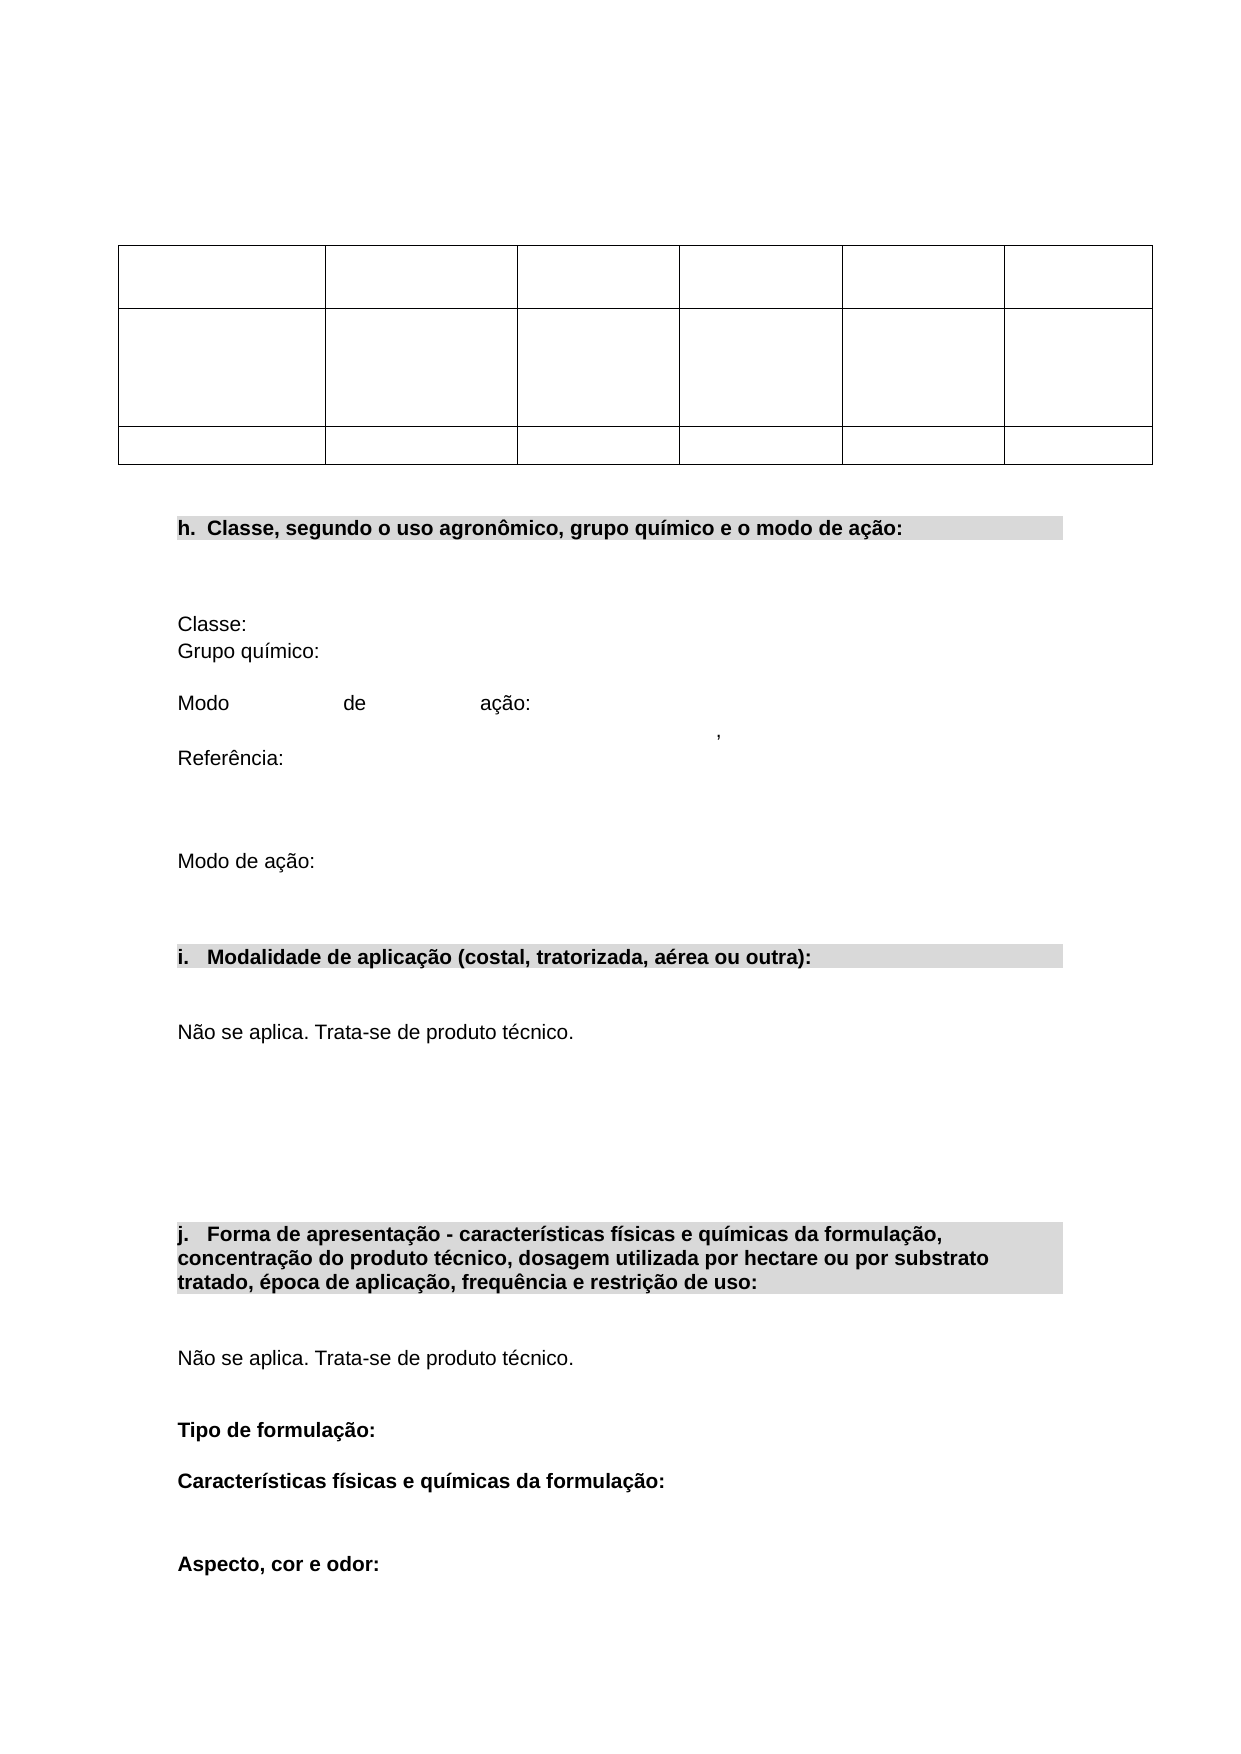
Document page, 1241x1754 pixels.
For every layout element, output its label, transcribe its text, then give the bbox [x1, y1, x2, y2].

text Não se aplica. Trata-se de produto técnico. [177, 1346, 1063, 1369]
text </if> [177, 801, 1063, 825]
table_cell [680, 427, 842, 464]
table_cell [326, 427, 517, 464]
text <insert_html(inf)> [177, 1119, 1063, 1143]
text Características físicas e químicas da formulação: [177, 1469, 1063, 1493]
table_cell <cqq.max_concentration> <cqq.uom_id.name> [843, 309, 1004, 426]
text <for each="inf in informations(o, 'Modalidade de aplicação','approved')"> [177, 1092, 1063, 1116]
text <if test="o.type=='formulated_product'"> [177, 1068, 1063, 1092]
text <if test="o.type=='formulated_product'"> [177, 825, 1063, 849]
text <for each="study in studies(o, 'Estado Físico, aspecto, cor e odor')"> [177, 1496, 1063, 1520]
table_cell [680, 246, 842, 308]
table_cell <cqq.ingredient_function_id.name> [326, 309, 517, 426]
table_cell [843, 427, 1004, 464]
list Modalidade de aplicação (costal, tratorizada, aérea ou outra): [177, 944, 1063, 968]
list <if test="o.type=='technical_product'"> [177, 1322, 1063, 1346]
table_cell [1005, 246, 1152, 308]
list <if test="o.type=='technical_product'"> [177, 996, 1063, 1020]
text Referência: <for each="inf in informations(o, 'Referência RT II, item H','approved')"><insert_html(inf)></for> [177, 746, 1063, 797]
text </if> [177, 1369, 1063, 1393]
text Modo de ação: <o.mode_of_action> [177, 849, 1063, 873]
text </if> [177, 873, 1063, 897]
text Aspecto, cor e odor: <insert_html(study.result_pt)> [177, 1551, 1063, 1575]
list <if test="o.type=='technical_product'"> [177, 667, 1063, 691]
table_cell <cqq.declared_concentration> <cqq.uom_id.name> [518, 309, 679, 426]
table_cell [326, 246, 517, 308]
list Forma de apresentação - características físicas e químicas da formulação, concentração do produto técnico, dosagem utilizada por hectare ou por substrato tratado, época de aplicação, frequência e restrição de uso: [177, 1222, 1063, 1294]
text Tipo de formulação: <o.formulation_type_id.name> [177, 1417, 1063, 1441]
text <if test="o.type=='formulated_product'"> [177, 1393, 1063, 1417]
text </for> [177, 1147, 1063, 1171]
table_cell <cqq.ingredient_id.name> [119, 309, 325, 426]
table_cell [1005, 427, 1152, 464]
text Modo de ação: <for each="modes in cqq.ingredient_id.mode_of_action_ids"><modes.name>, </for> [177, 691, 1063, 742]
table_cell [518, 427, 679, 464]
text <for each="cqq in cqqs(o,'chemical')"> [177, 564, 1063, 588]
text Não se aplica. Trata-se de produto técnico. [177, 1020, 1063, 1044]
table_cell </for> [119, 427, 325, 464]
text </if> [177, 1044, 1063, 1068]
text Classe: <cqq.ingredient_id.agronomic_class_id.name> [177, 612, 1063, 636]
table_cell <cqq.ingredient_id.cas> [1005, 309, 1152, 426]
text </if> [177, 465, 1063, 488]
text </if> [177, 1171, 1063, 1195]
text </for> [177, 921, 1063, 944]
text <cqq.ingredient_id.name> [177, 588, 1063, 612]
table_cell [518, 246, 679, 308]
list Classe, segundo o uso agronômico, grupo químico e o modo de ação: [177, 516, 1063, 540]
text Grupo químico: <cqq.ingredient_id.ingredient_group_id.name> [177, 639, 1063, 663]
table_cell <cqq.min_concentration> <cqq.uom_id.name> [680, 309, 842, 426]
table_cell <for each="cqq in cqqs(o,only_main_ing=False)"> [119, 246, 325, 308]
table_cell [843, 246, 1004, 308]
